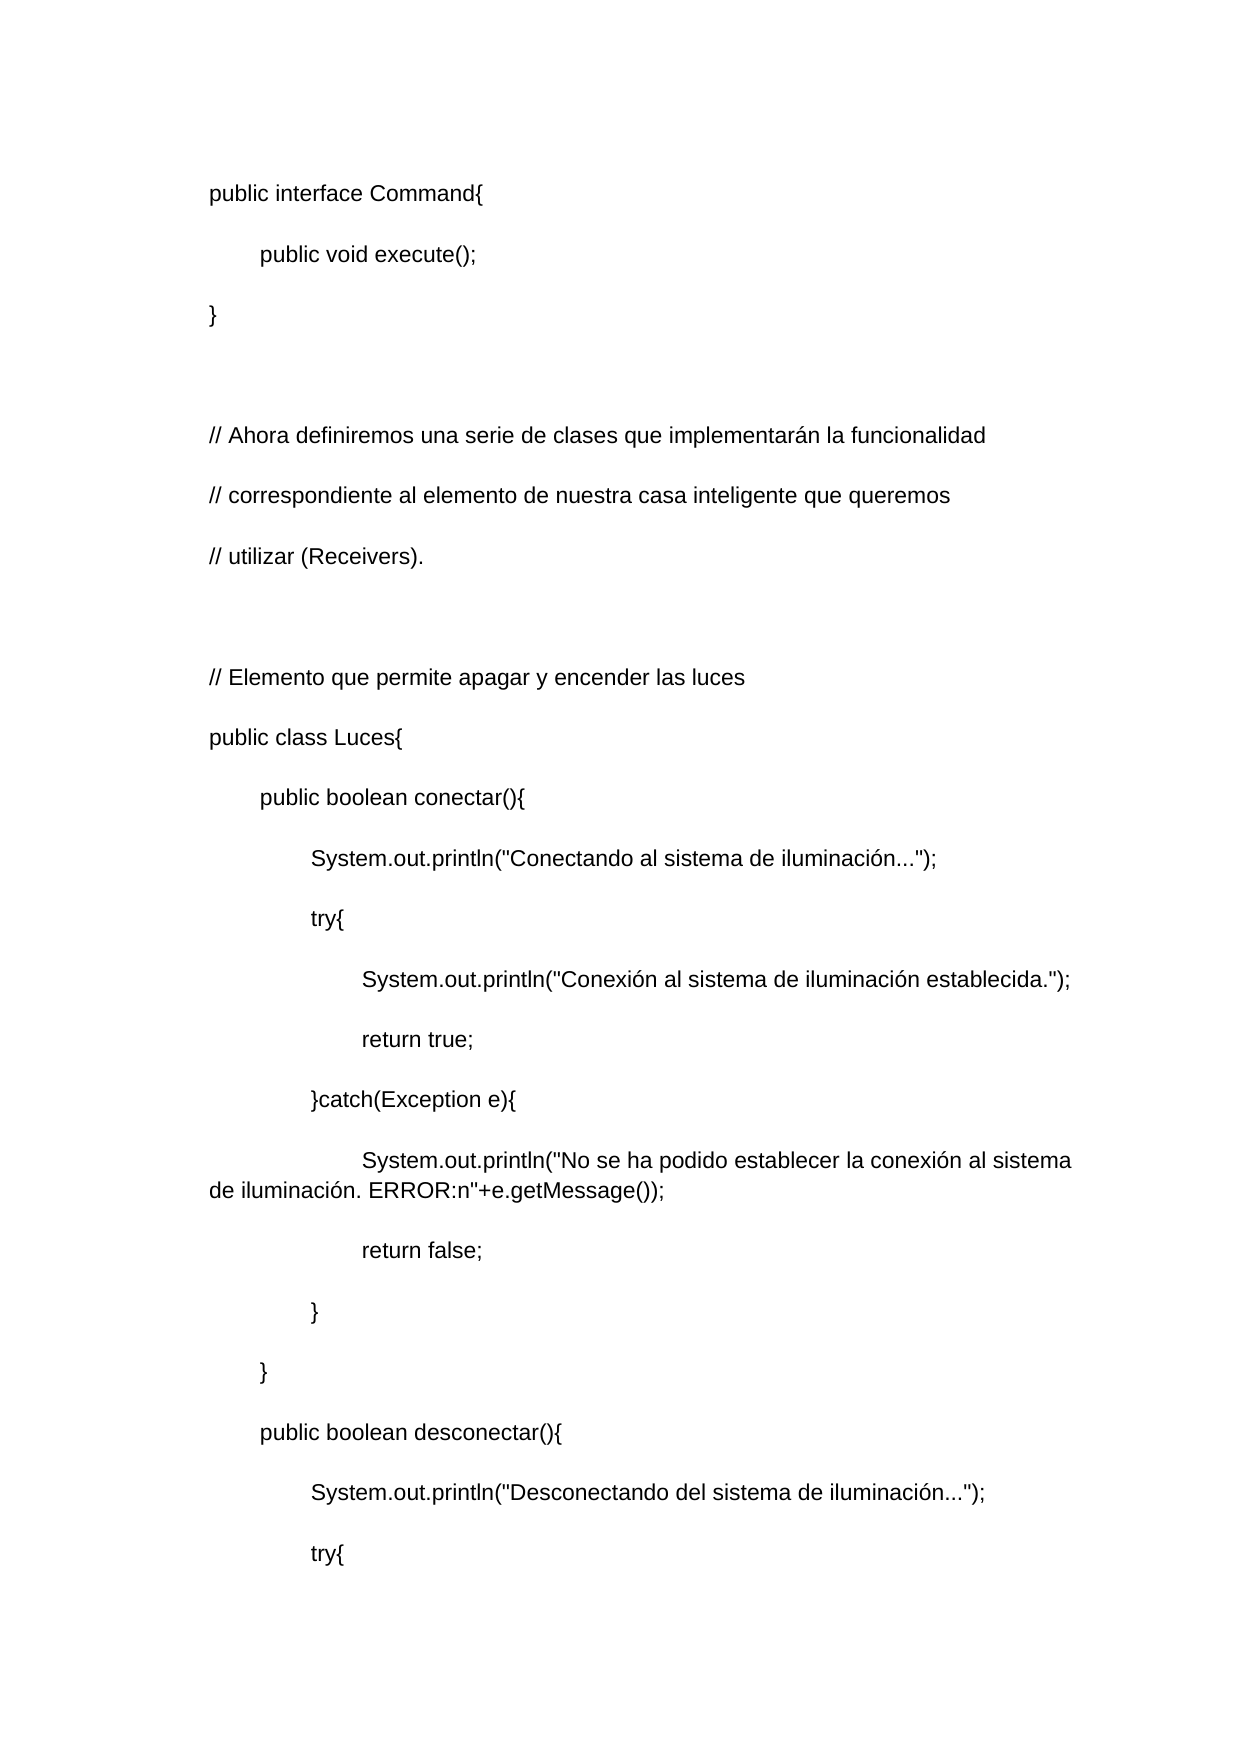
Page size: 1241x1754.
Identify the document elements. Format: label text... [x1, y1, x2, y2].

text public void execute(); [209, 241, 1090, 267]
text public boolean conectar(){ [209, 784, 1090, 811]
text try{ [209, 905, 1090, 932]
text // Ahora definiremos una serie de clases que implementarán la funcionalidad [209, 422, 1090, 448]
text } [209, 1298, 1090, 1324]
text return true; [209, 1026, 1090, 1052]
text public interface Command{ [209, 180, 1090, 207]
text public class Luces{ [209, 724, 1090, 750]
text } [209, 301, 1090, 327]
text // correspondiente al elemento de nuestra casa inteligente que queremos [209, 482, 1090, 509]
text public boolean desconectar(){ [209, 1419, 1090, 1445]
text System.out.println("Conectando al sistema de iluminación..."); [209, 845, 1090, 871]
text // Elemento que permite apagar y encender las luces [209, 663, 1090, 690]
text }catch(Exception e){ [209, 1086, 1090, 1113]
text System.out.println("No se ha podido establecer la conexión al sistema de iluminación. ERROR:n"+e.getMessage()); [209, 1147, 1090, 1203]
text System.out.println("Desconectando del sistema de iluminación..."); [209, 1479, 1090, 1506]
text } [209, 1358, 1090, 1385]
text System.out.println("Conexión al sistema de iluminación establecida."); [209, 966, 1090, 992]
text // utilizar (Receivers). [209, 543, 1090, 569]
text return false; [209, 1237, 1090, 1264]
text try{ [209, 1539, 1090, 1566]
